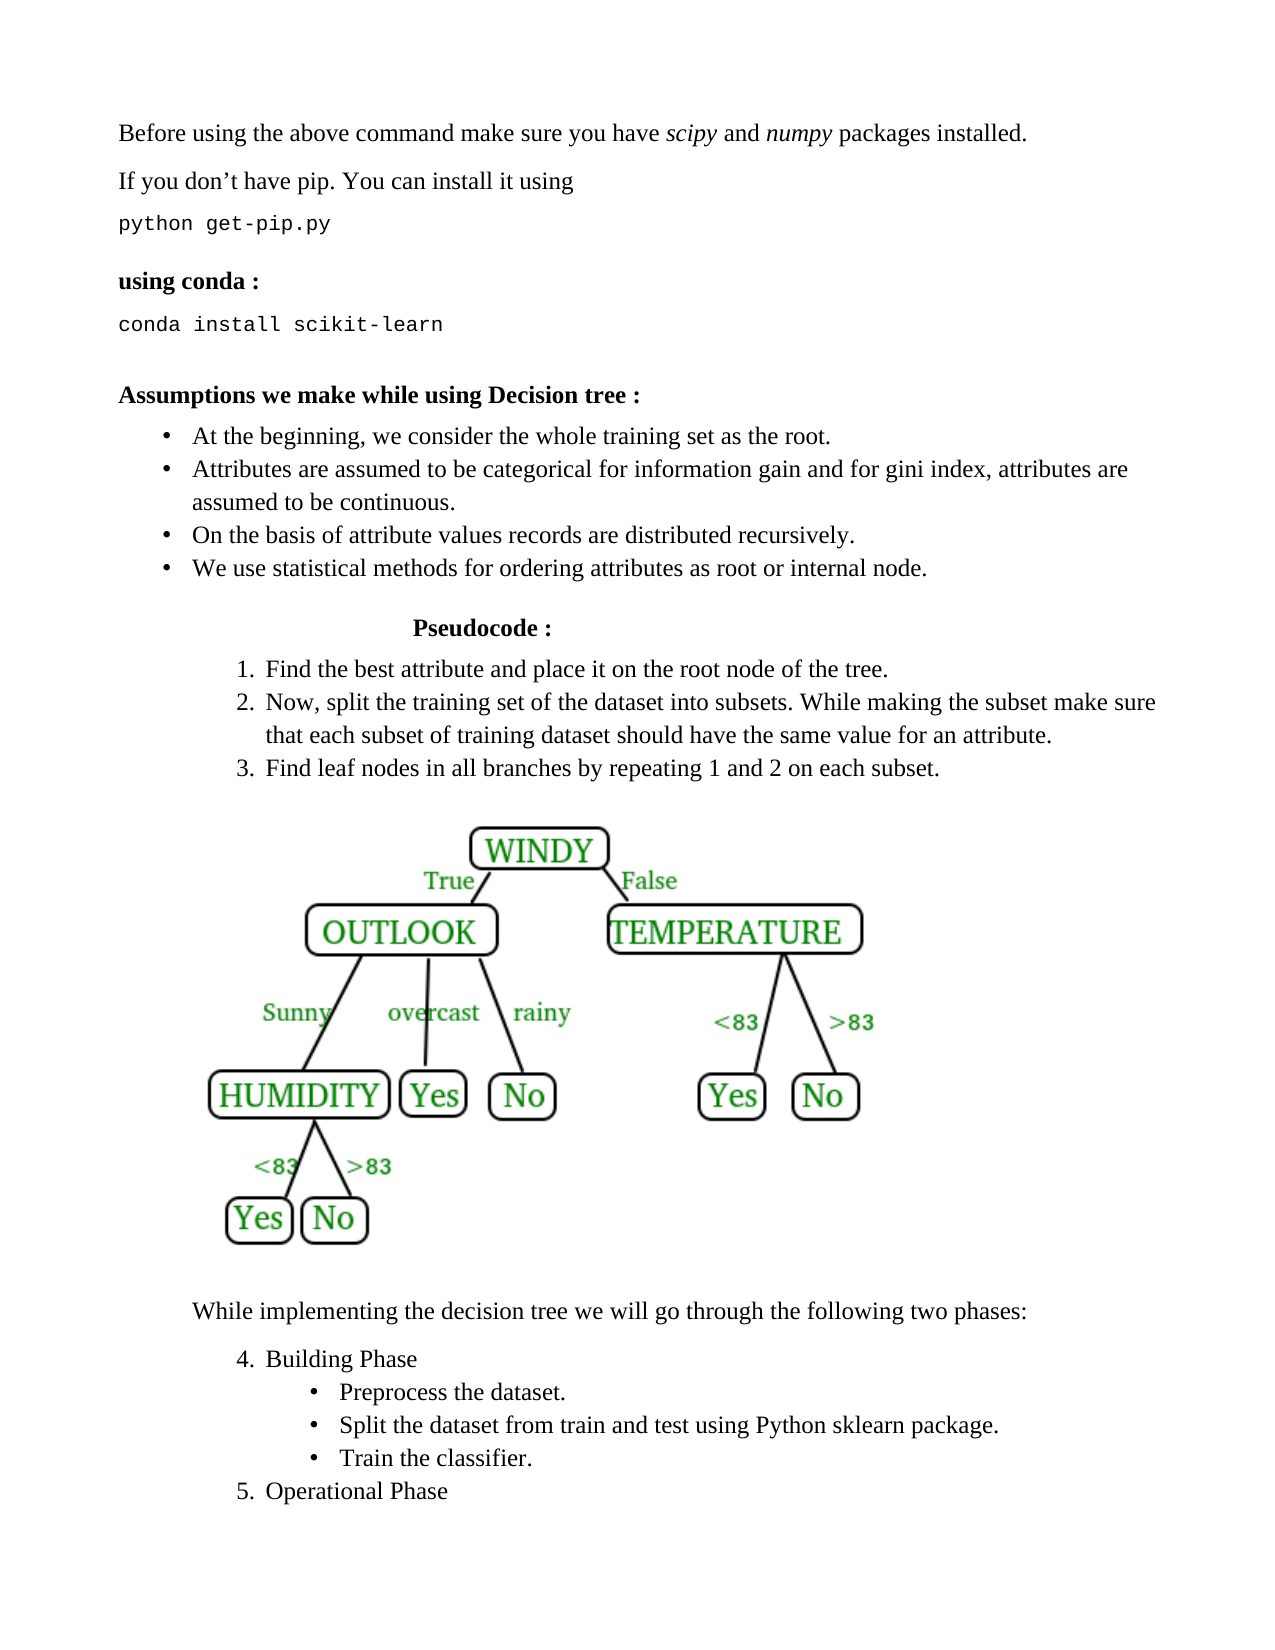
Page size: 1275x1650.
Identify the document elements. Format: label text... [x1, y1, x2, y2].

list At the beginning, we consider the whole training set as the root. [162, 421, 1157, 450]
list Preprocess the dataset. [309, 1377, 1157, 1406]
list Find the best attribute and place it on the root node of the tree. [236, 654, 1157, 683]
text If you don’t have pip. You can install it using [118, 166, 1157, 194]
list We use statistical methods for ordering attributes as root or internal node. [162, 553, 1157, 582]
list Split the dataset from train and test using Python sklearn package. [309, 1410, 1157, 1439]
text python get-pip.py [118, 213, 1157, 237]
subtitle Pseudocode : [383, 613, 1157, 642]
list While implementing the decision tree we will go through the following two phases: [162, 1296, 1157, 1325]
text using conda : [118, 266, 1157, 295]
list Now, split the training set of the dataset into subsets. While making the subset make sure that each subset of training dataset should have the same value for an attribute. [236, 687, 1157, 749]
list Building Phase [236, 1344, 1157, 1373]
list Attributes are assumed to be categorical for information gain and for gini index, attributes are assumed to be continuous. [162, 454, 1157, 516]
list Train the classifier. [309, 1443, 1157, 1472]
text conda install scikit-learn [118, 314, 1157, 338]
subtitle Assumptions we make while using Decision tree : [118, 380, 1157, 408]
list Find leaf nodes in all branches by repeating 1 and 2 on each subset. [236, 753, 1157, 782]
text Before using the above command make sure you have scipy and numpy packages installed. [118, 118, 1157, 147]
list On the basis of attribute values records are distributed recursively. [162, 520, 1157, 549]
list Operational Phase [236, 1476, 1157, 1505]
picture [191, 801, 920, 1278]
